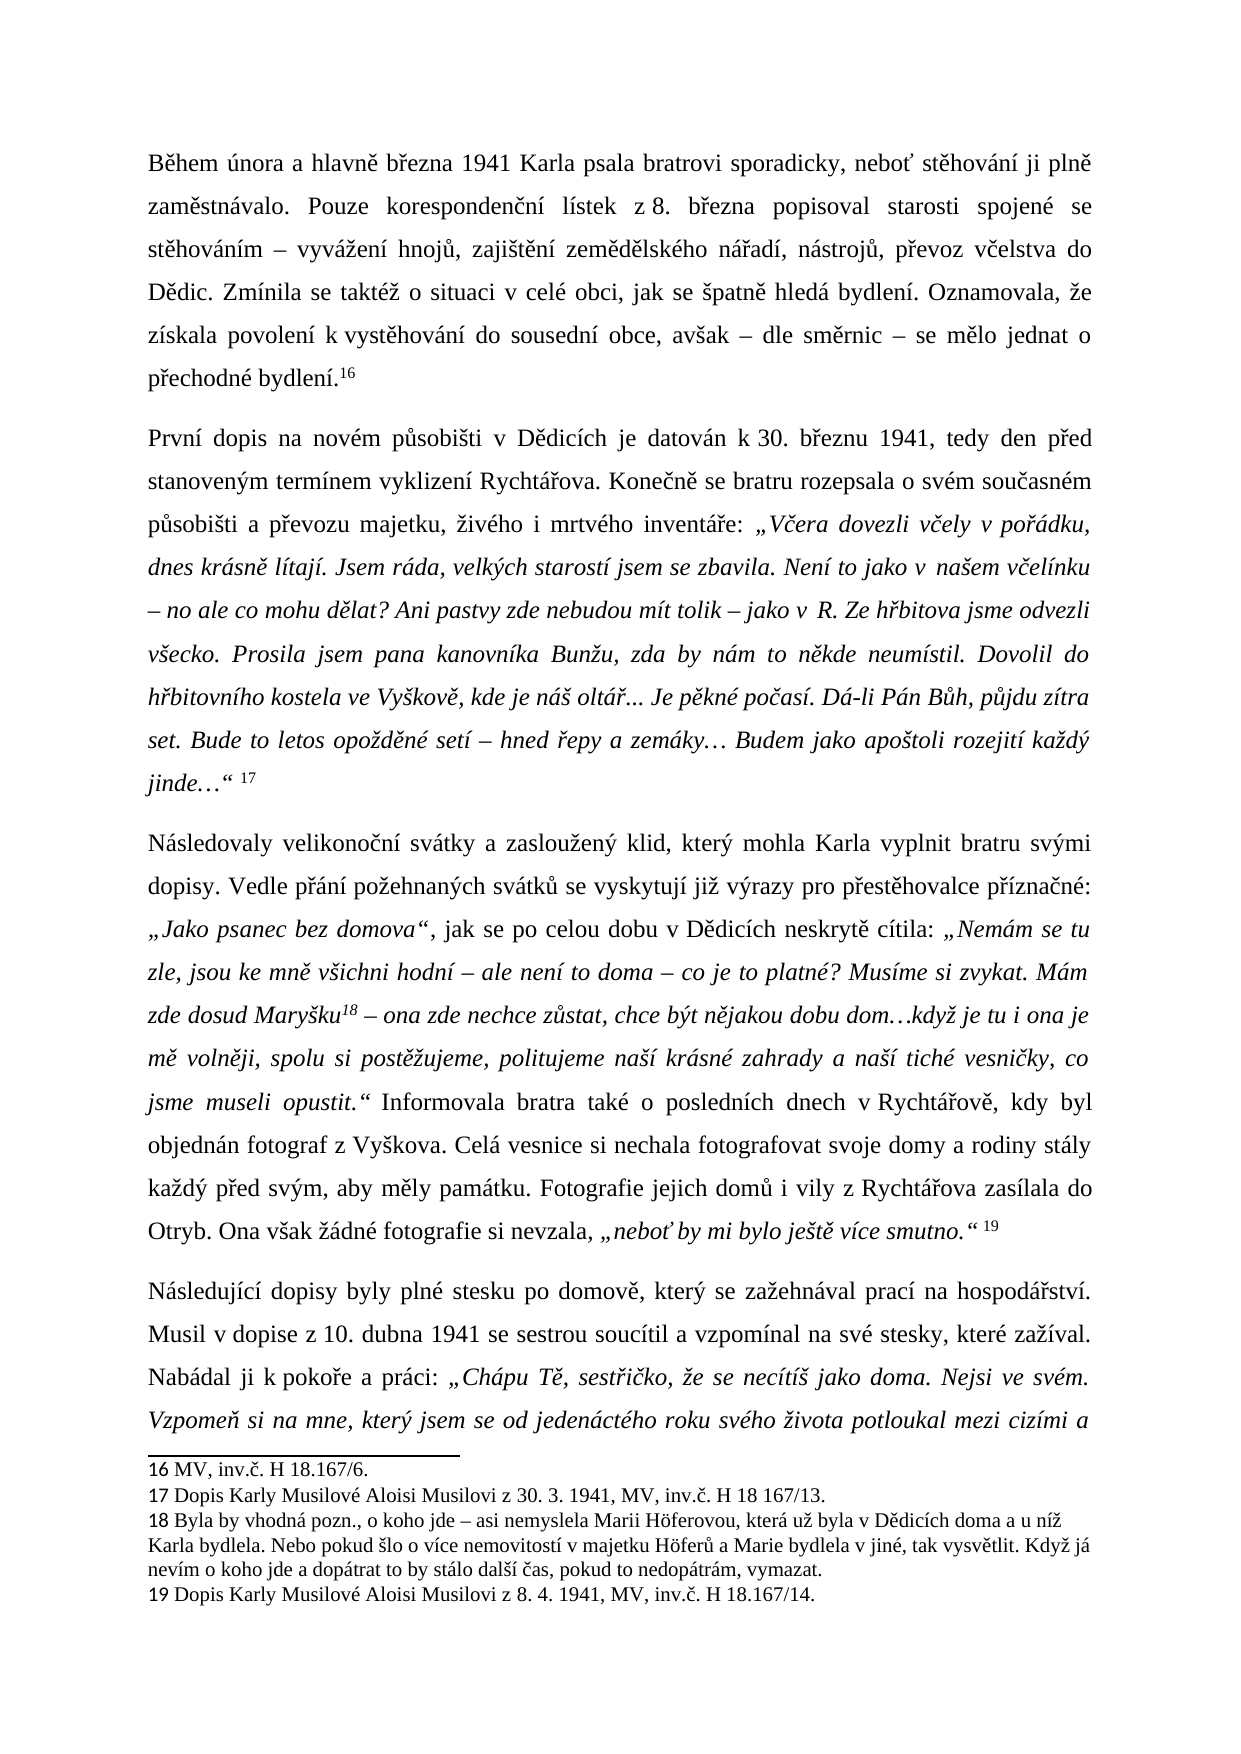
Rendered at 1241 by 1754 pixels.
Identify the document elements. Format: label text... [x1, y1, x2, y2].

text MV, inv.č. H 18.167/6. [148, 1457, 1093, 1482]
text První dopis na novém působišti v Dědicích je datován k 30. březnu 1941, tedy den před stanoveným termínem vyklizení Rychtářova. Konečně se bratru rozepsala o svém současném působišti a převozu majetku, živého i mrtvého inventáře: „Včera dovezli včely v pořádku, dnes krásně lítají. Jsem ráda, velkých starostí jsem se zbavila. Není to jako v našem včelínku – no ale co mohu dělat? Ani pastvy zde nebudou mít tolik – jako v R. Ze hřbitova jsme odvezli všecko. Prosila jsem pana kanovníka Bunžu, zda by nám to někde neumístil. Dovolil do hřbitovního kostela ve Vyškově, kde je náš oltář... Je pěkné počasí. Dá-li Pán Bůh, půjdu zítra set. Bude to letos opožděné setí – hned řepy a zemáky… Budem jako apoštoli rozejití každý jinde…“ [148, 423, 1093, 797]
text Dopis Karly Musilové Aloisi Musilovi z 8. 4. 1941, MV, inv.č. H 18.167/14. [148, 1581, 1093, 1606]
text Dopis Karly Musilové Aloisi Musilovi z 30. 3. 1941, MV, inv.č. H 18 167/13. [148, 1482, 1093, 1507]
text Během února a hlavně března 1941 Karla psala bratrovi sporadicky, neboť stěhování ji plně zaměstnávalo. Pouze korespondenční lístek z 8. března popisoval starosti spojené se stěhováním – vyvážení hnojů, zajištění zemědělského nářadí, nástrojů, převoz včelstva do Dědic. Zmínila se taktéž o situaci v celé obci, jak se špatně hledá bydlení. Oznamovala, že získala povolení k vystěhování do sousední obce, avšak – dle směrnic – se mělo jednat o přechodné bydlení. [148, 148, 1093, 392]
text Následující dopisy byly plné stesku po domově, který se zažehnával prací na hospodářství. Musil v dopise z 10. dubna 1941 se sestrou soucítil a vzpomínal na své stesky, které zažíval. Nabádal ji k pokoře a práci: „Chápu Tě, sestřičko, že se necítíš jako doma. Nejsi ve svém. Vzpomeň si na mne, který jsem se od jedenáctého roku svého života potloukal mezi cizími a [148, 1276, 1093, 1434]
text Následovaly velikonoční svátky a zasloužený klid, který mohla Karla vyplnit bratru svými dopisy. Vedle přání požehnaných svátků se vyskytují již výrazy pro přestěhovalce příznačné: „Jako psanec bez domova“, jak se po celou dobu v Dědicích neskrytě cítila: „Nemám se tu zle, jsou ke mně všichni hodní – ale není to doma – co je to platné? Musíme si zvykat. Mám zde dosud Maryšku – ona zde nechce zůstat, chce být nějakou dobu dom…když je tu i ona je mě volněji, spolu si postěžujeme, politujeme naší krásné zahrady a naší tiché vesničky, co jsme museli opustit.“ Informovala bratra také o posledních dnech v Rychtářově, kdy byl objednán fotograf z Vyškova. Celá vesnice si nechala fotografovat svoje domy a rodiny stály každý před svým, aby měly památku. Fotografie jejich domů i vily z Rychtářova zasílala do Otryb. Ona však žádné fotografie si nevzala, „neboť by mi bylo ještě více smutno.“ [148, 828, 1093, 1245]
text Byla by vhodná pozn., o koho jde – asi nemyslela Marii Höferovou, která už byla v Dědicích doma a u níž Karla bydlela. Nebo pokud šlo o více nemovitostí v majetku Höferů a Marie bydlela v jiné, tak vysvětlit. Když já nevím o koho jde a dopátrat to by stálo další čas, pokud to nedopátrám, vymazat. [148, 1507, 1093, 1581]
